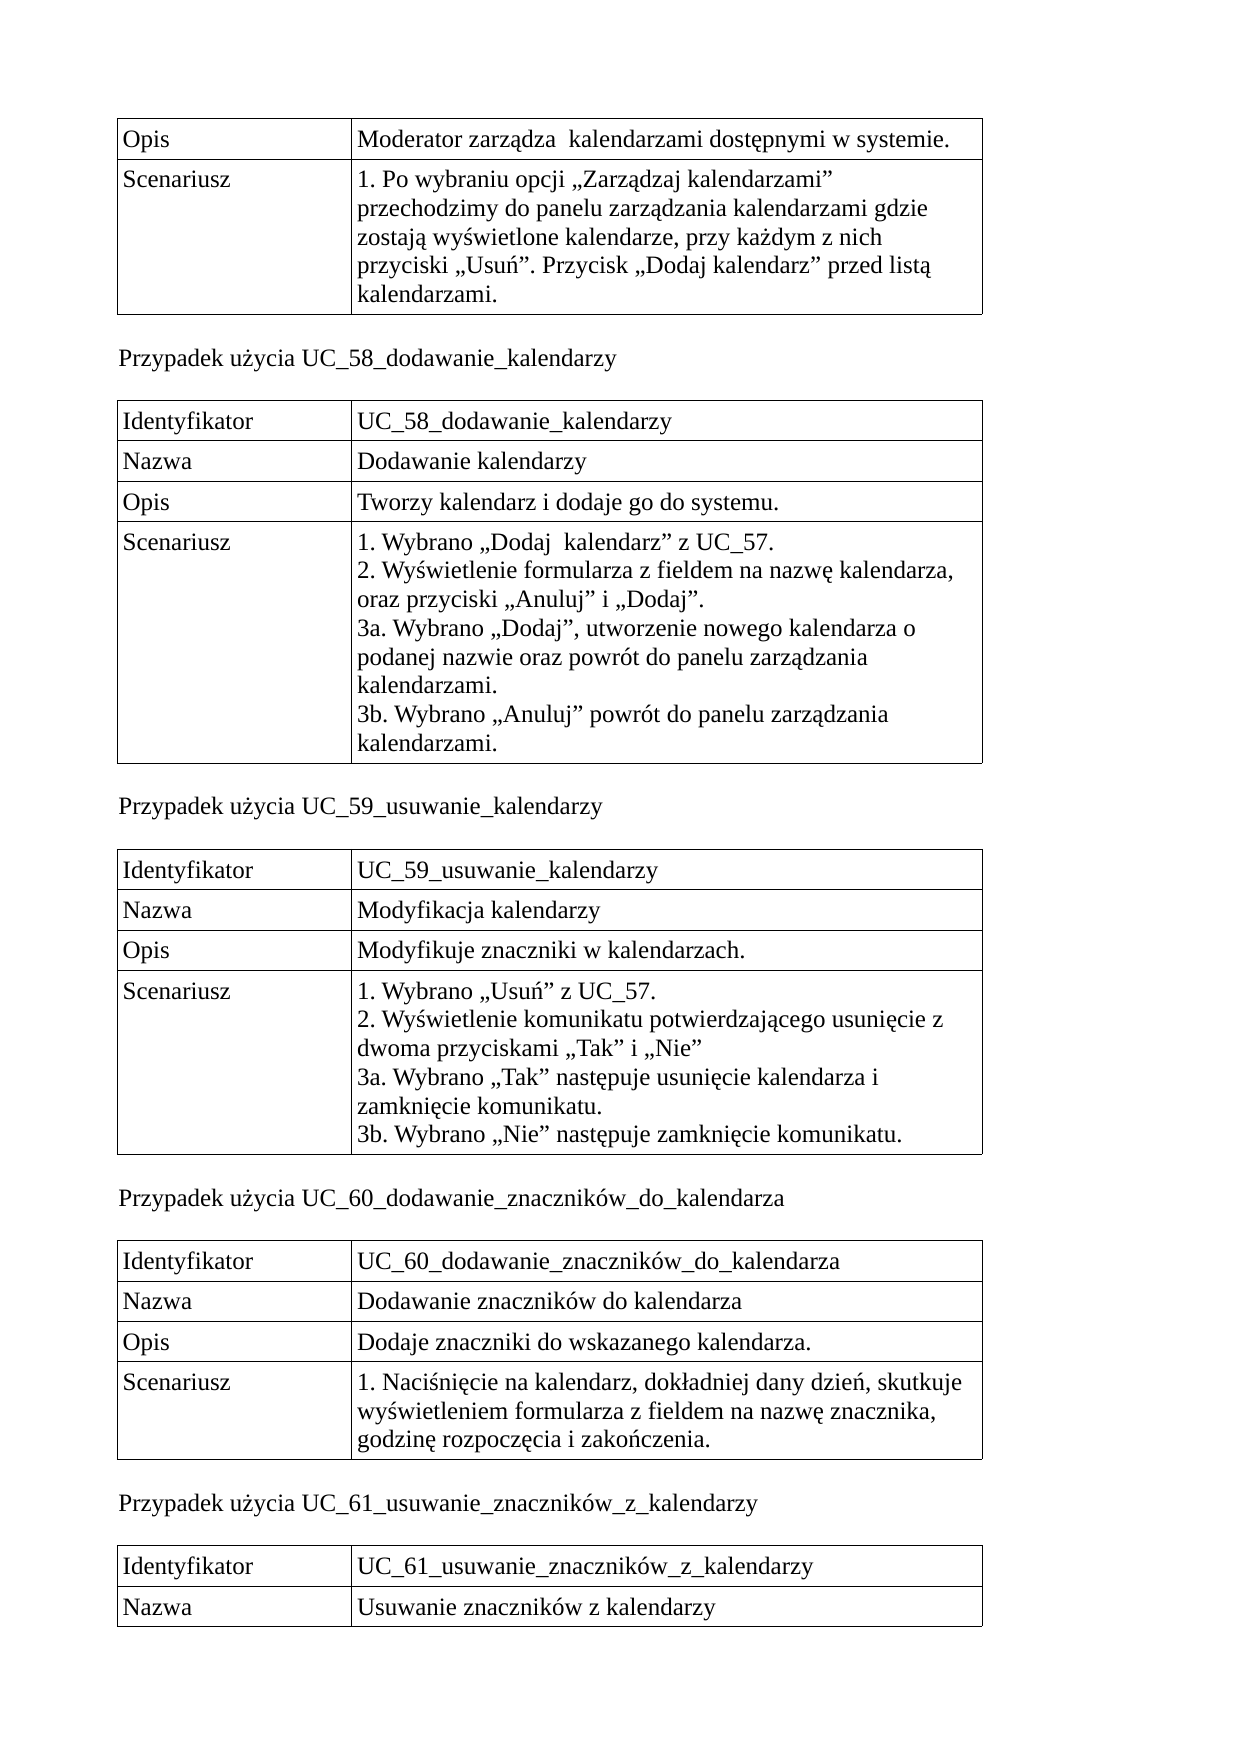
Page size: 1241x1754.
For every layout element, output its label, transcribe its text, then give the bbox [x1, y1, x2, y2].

table_cell 1. Po wybraniu opcji „Zarządzaj kalendarzami” przechodzimy do panelu zarządzania kalendarzami gdzie zostają wyświetlone kalendarze, przy każdym z nich przyciski „Usuń”. Przycisk „Dodaj kalendarz” przed listą kalendarzami. [352, 160, 982, 314]
table_cell Scenariusz [118, 1362, 351, 1459]
text Przypadek użycia UC_58_dodawanie_kalendarzy [118, 343, 1122, 371]
table_cell Opis [118, 119, 351, 158]
table_header Identyfikator [118, 850, 351, 889]
table_cell Modyfikuje znaczniki w kalendarzach. [352, 931, 982, 970]
table_cell Opis [118, 482, 351, 521]
table_cell 1. Naciśnięcie na kalendarz, dokładniej dany dzień, skutkuje wyświetleniem formularza z fieldem na nazwę znacznika, godzinę rozpoczęcia i zakończenia. [352, 1362, 982, 1459]
table_cell 1. Wybrano „Usuń” z UC_57. 2. Wyświetlenie komunikatu potwierdzającego usunięcie z dwoma przyciskami „Tak” i „Nie” 3a. Wybrano „Tak” następuje usunięcie kalendarza i zamknięcie komunikatu. 3b. Wybrano „Nie” następuje zamknięcie komunikatu. [352, 971, 982, 1154]
text Przypadek użycia UC_60_dodawanie_znaczników_do_kalendarza [118, 1183, 1122, 1212]
table_cell Nazwa [118, 890, 351, 929]
table_cell Nazwa [118, 1587, 351, 1626]
table_cell Nazwa [118, 1282, 351, 1321]
table_cell Dodawanie znaczników do kalendarza [352, 1282, 982, 1321]
text Przypadek użycia UC_59_usuwanie_kalendarzy [118, 791, 1122, 820]
table_header Identyfikator [118, 401, 351, 440]
table_cell Usuwanie znaczników z kalendarzy [352, 1587, 982, 1626]
table_cell Tworzy kalendarz i dodaje go do systemu. [352, 482, 982, 521]
table_cell Nazwa [118, 441, 351, 481]
table_cell 1. Wybrano „Dodaj kalendarz” z UC_57. 2. Wyświetlenie formularza z fieldem na nazwę kalendarza, oraz przyciski „Anuluj” i „Dodaj”. 3a. Wybrano „Dodaj”, utworzenie nowego kalendarza o podanej nazwie oraz powrót do panelu zarządzania kalendarzami. 3b. Wybrano „Anuluj” powrót do panelu zarządzania kalendarzami. [352, 522, 982, 763]
table_header UC_60_dodawanie_znaczników_do_kalendarza [352, 1241, 982, 1281]
table_header UC_61_usuwanie_znaczników_z_kalendarzy [352, 1546, 982, 1586]
table_header Identyfikator [118, 1546, 351, 1586]
table_cell Scenariusz [118, 971, 351, 1154]
table_cell Scenariusz [118, 160, 351, 314]
table_cell Scenariusz [118, 522, 351, 763]
table_cell Dodawanie kalendarzy [352, 441, 982, 481]
table_cell Dodaje znaczniki do wskazanego kalendarza. [352, 1322, 982, 1361]
table_header UC_58_dodawanie_kalendarzy [352, 401, 982, 440]
text Przypadek użycia UC_61_usuwanie_znaczników_z_kalendarzy [118, 1488, 1122, 1517]
table_header UC_59_usuwanie_kalendarzy [352, 850, 982, 889]
table_cell Modyfikacja kalendarzy [352, 890, 982, 929]
table_cell Moderator zarządza kalendarzami dostępnymi w systemie. [352, 119, 982, 158]
table_cell Opis [118, 931, 351, 970]
table_cell Opis [118, 1322, 351, 1361]
table_header Identyfikator [118, 1241, 351, 1281]
